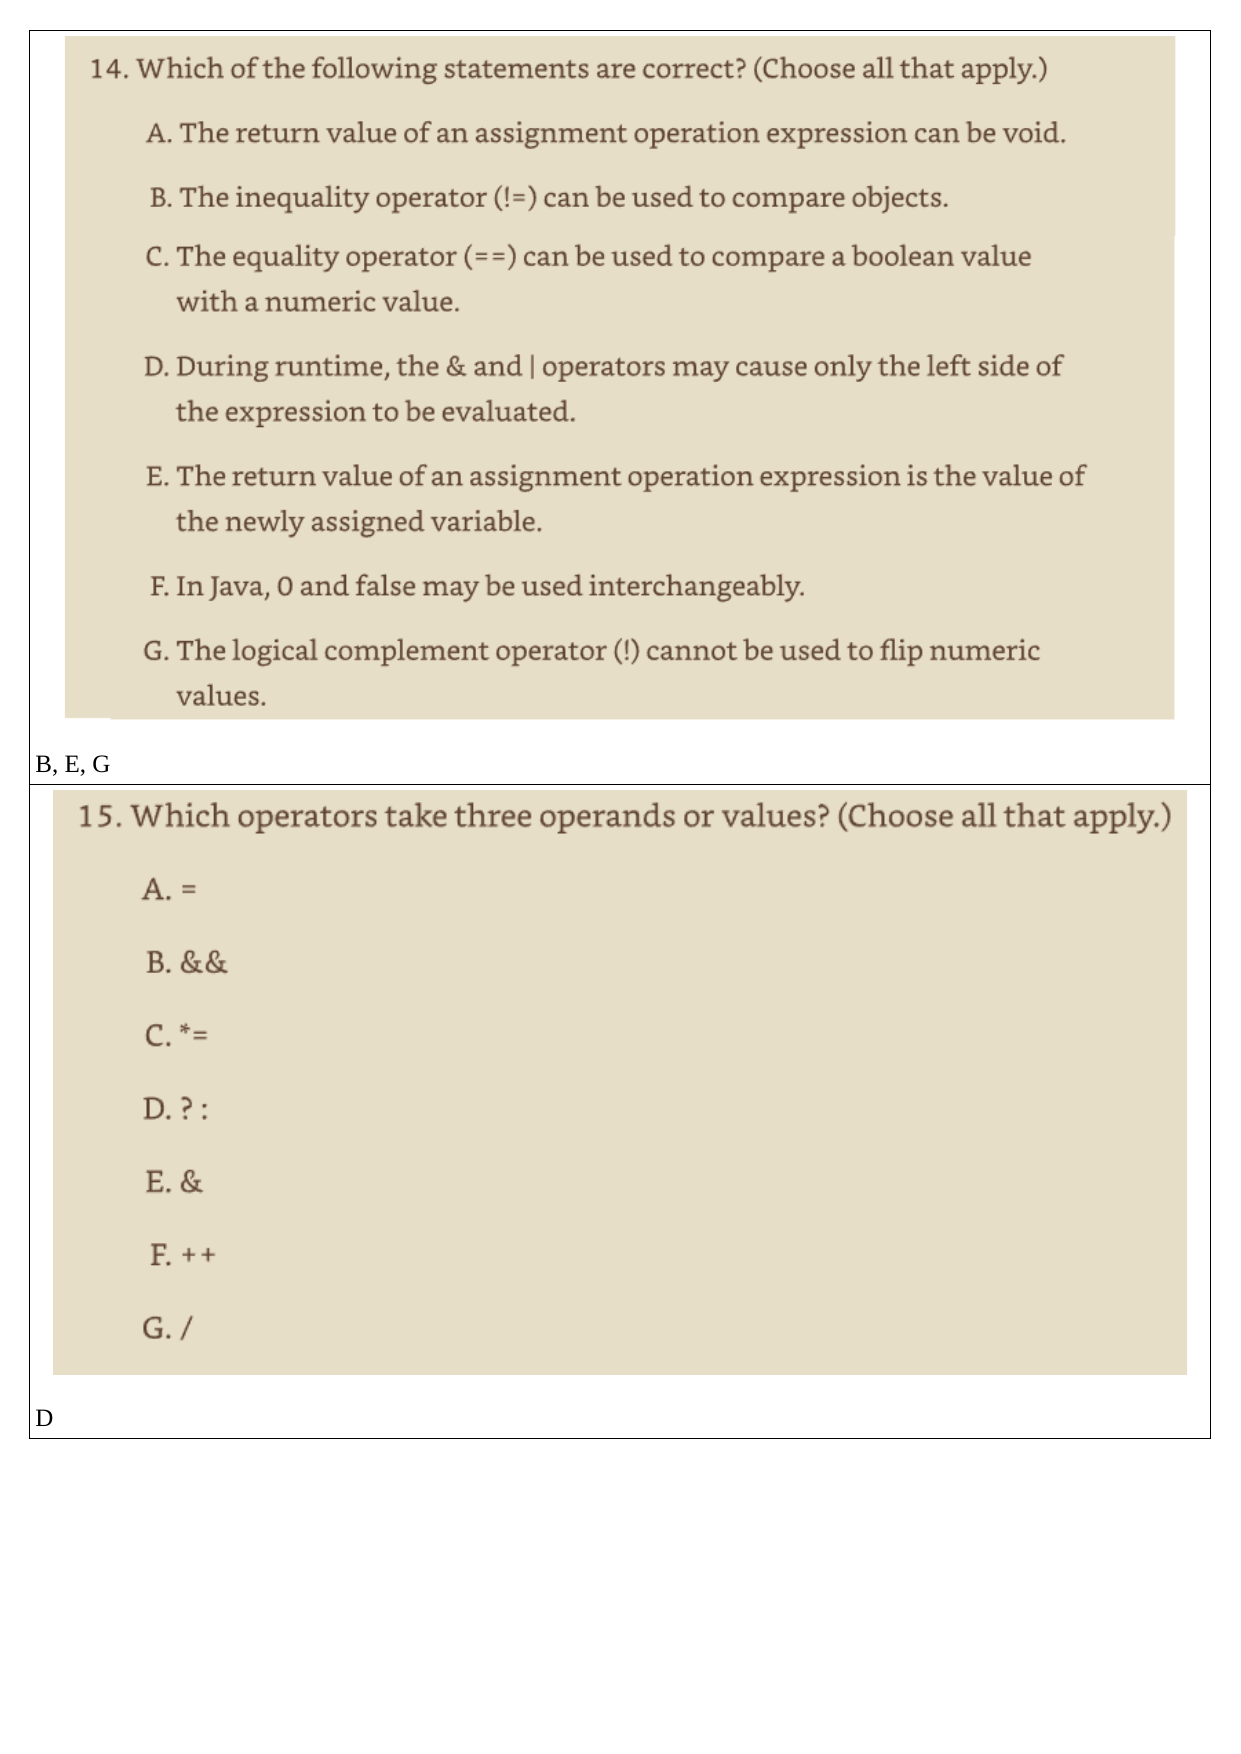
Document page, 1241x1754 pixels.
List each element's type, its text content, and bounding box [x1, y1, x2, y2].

table_cell D [30, 785, 1210, 1438]
picture [64, 36, 1176, 721]
table_cell B, E, G [30, 31, 1210, 783]
picture [53, 790, 1188, 1375]
